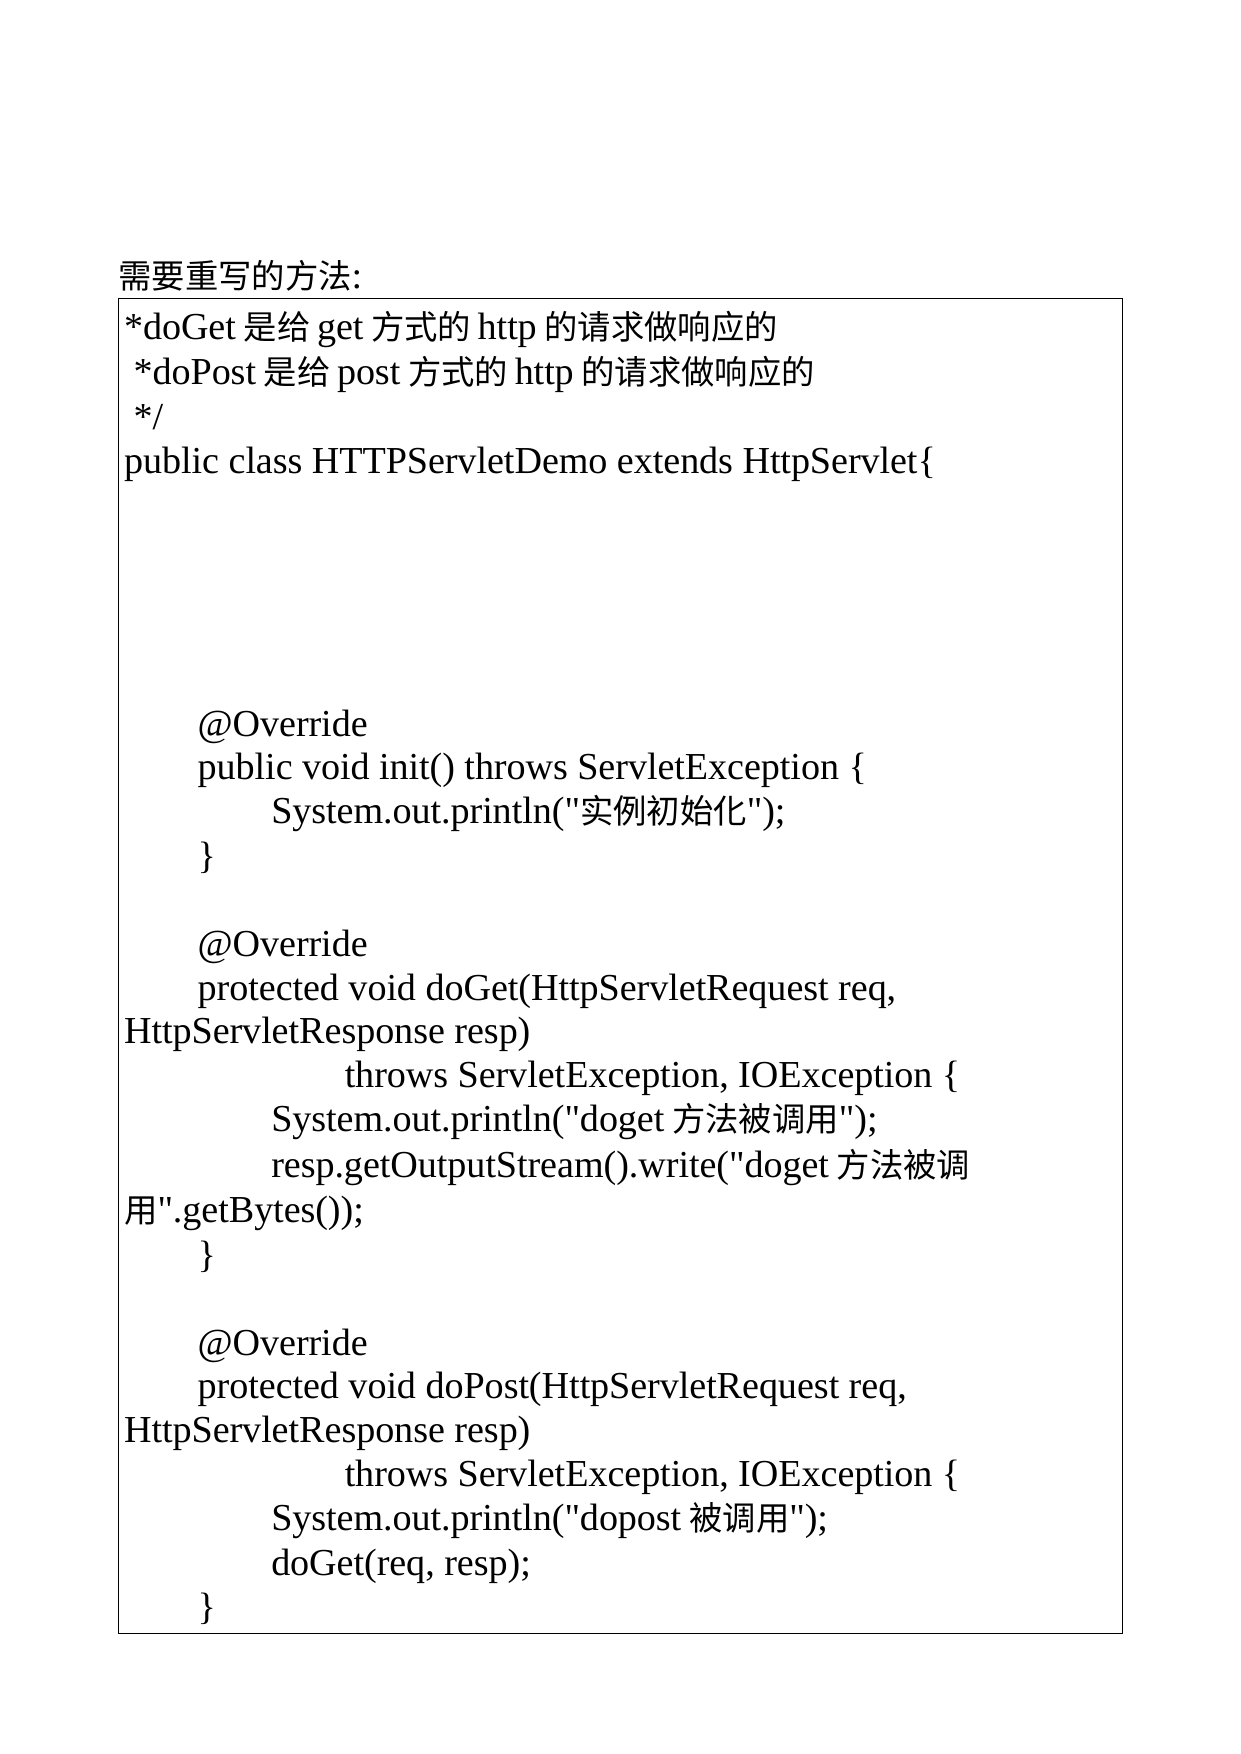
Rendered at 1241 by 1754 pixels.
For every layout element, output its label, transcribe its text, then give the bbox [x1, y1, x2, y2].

text 需要重写的方法: [118, 249, 1122, 298]
table_header *doGet是给get方式的http的请求做响应的 *doPost是给post方式的http的请求做响应的 */ public class HTTPServletDemo extends HttpServlet{ @Override public void init() throws ServletException { System.out.println("实例初始化"); } @Override protected void doGet(HttpServletRequest req, HttpServletResponse resp) throws ServletException, IOException { System.out.println("doget方法被调用"); resp.getOutputStream().write("doget方法被调用".getBytes()); } @Override protected void doPost(HttpServletRequest req, HttpServletResponse resp) throws ServletException, IOException { System.out.println("dopost被调用"); doGet(req, resp); } [119, 299, 1122, 1633]
